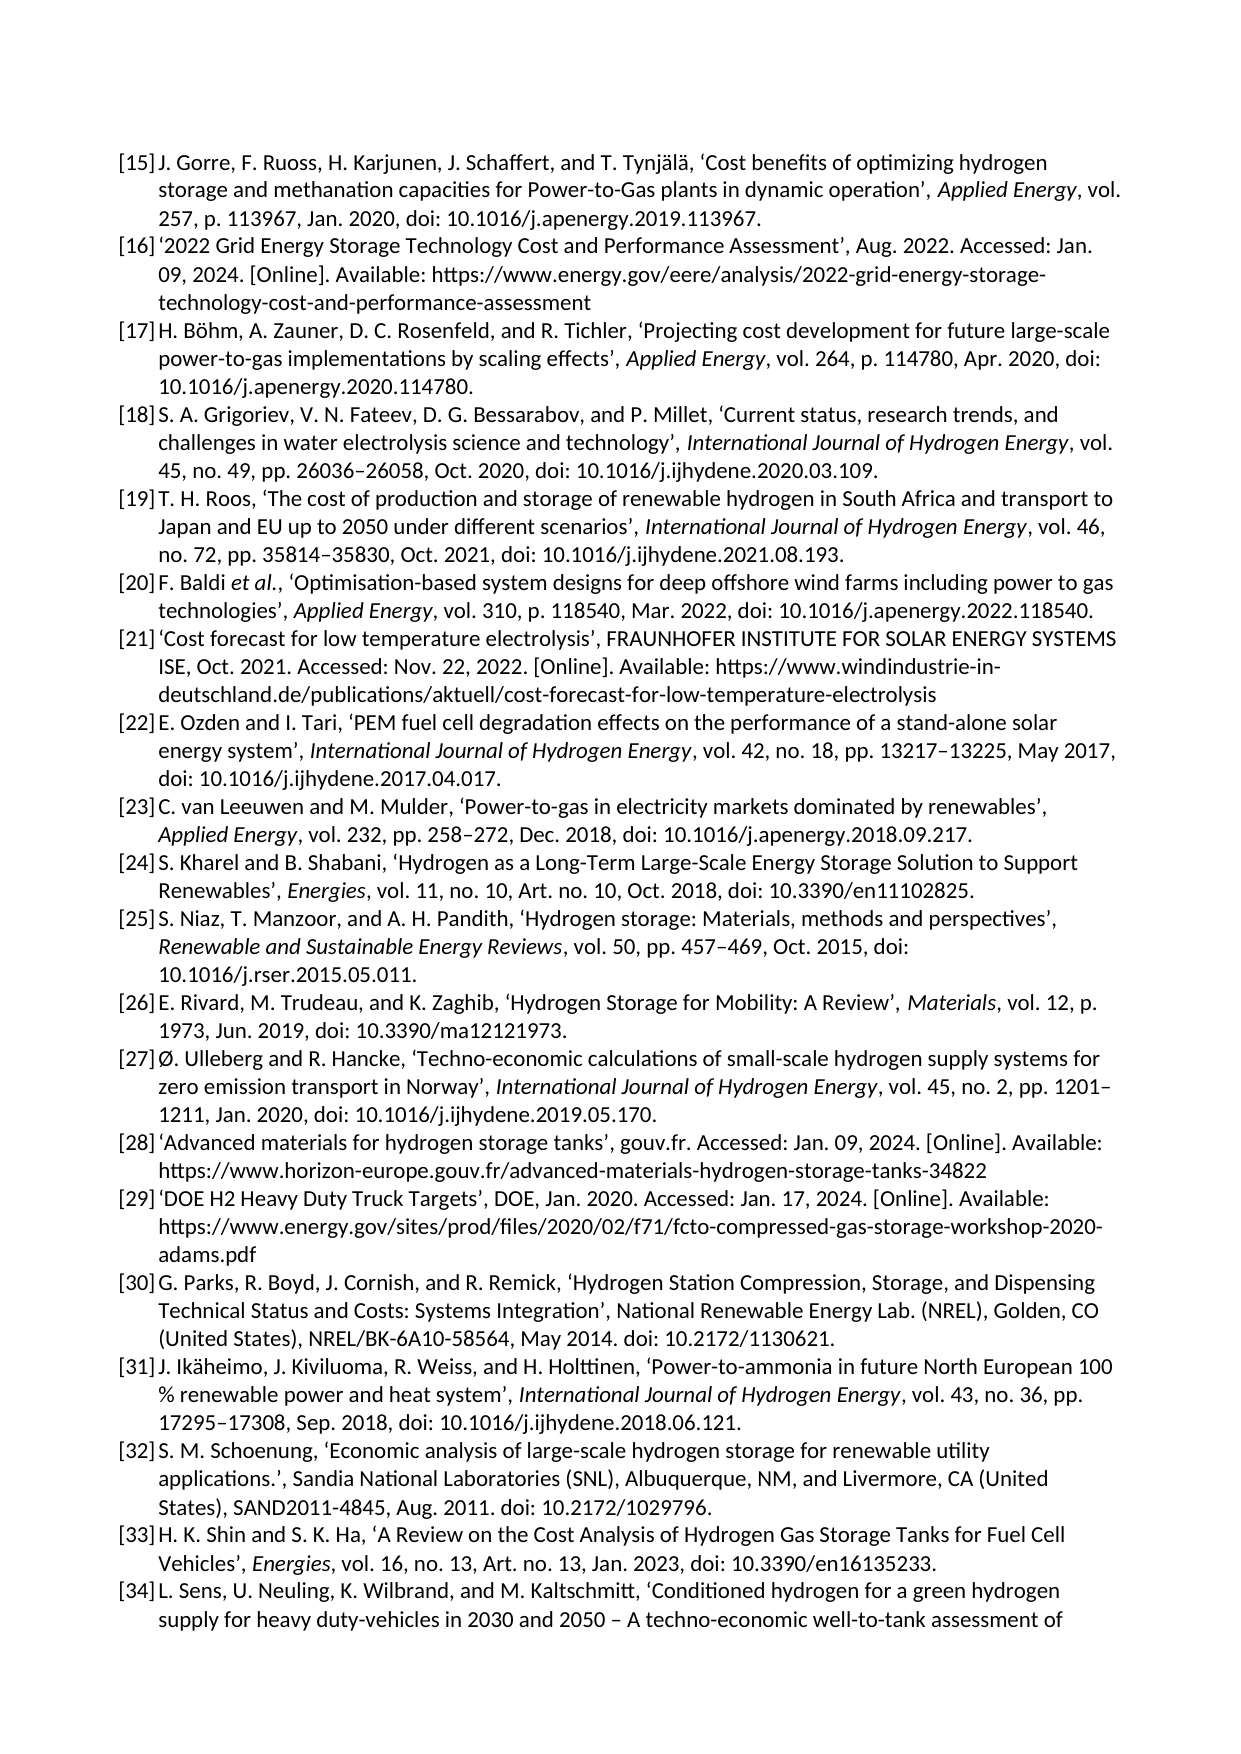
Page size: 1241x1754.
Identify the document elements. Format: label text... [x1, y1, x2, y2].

text [28] ‘Advanced materials for hydrogen storage tanks’, gouv.fr. Accessed: Jan. 09, 2024. [Online]. Available: https://www.horizon-europe.gouv.fr/advanced-materials-hydrogen-storage-tanks-34822 [118, 1128, 1122, 1184]
text [24] S. Kharel and B. Shabani, ‘Hydrogen as a Long-Term Large-Scale Energy Storage Solution to Support Renewables’, Energies, vol. 11, no. 10, Art. no. 10, Oct. 2018, doi: 10.3390/en11102825. [118, 848, 1122, 904]
text [25] S. Niaz, T. Manzoor, and A. H. Pandith, ‘Hydrogen storage: Materials, methods and perspectives’, Renewable and Sustainable Energy Reviews, vol. 50, pp. 457–469, Oct. 2015, doi: 10.1016/j.rser.2015.05.011. [118, 904, 1122, 988]
text [29] ‘DOE H2 Heavy Duty Truck Targets’, DOE, Jan. 2020. Accessed: Jan. 17, 2024. [Online]. Available: https://www.energy.gov/sites/prod/files/2020/02/f71/fcto-compressed-gas-storage-workshop-2020-adams.pdf [118, 1184, 1122, 1268]
text [26] E. Rivard, M. Trudeau, and K. Zaghib, ‘Hydrogen Storage for Mobility: A Review’, Materials, vol. 12, p. 1973, Jun. 2019, doi: 10.3390/ma12121973. [118, 988, 1122, 1044]
text [31] J. Ikäheimo, J. Kiviluoma, R. Weiss, and H. Holttinen, ‘Power-to-ammonia in future North European 100 % renewable power and heat system’, International Journal of Hydrogen Energy, vol. 43, no. 36, pp. 17295–17308, Sep. 2018, doi: 10.1016/j.ijhydene.2018.06.121. [118, 1352, 1122, 1437]
text [18] S. A. Grigoriev, V. N. Fateev, D. G. Bessarabov, and P. Millet, ‘Current status, research trends, and challenges in water electrolysis science and technology’, International Journal of Hydrogen Energy, vol. 45, no. 49, pp. 26036–26058, Oct. 2020, doi: 10.1016/j.ijhydene.2020.03.109. [118, 400, 1122, 484]
text [30] G. Parks, R. Boyd, J. Cornish, and R. Remick, ‘Hydrogen Station Compression, Storage, and Dispensing Technical Status and Costs: Systems Integration’, National Renewable Energy Lab. (NREL), Golden, CO (United States), NREL/BK-6A10-58564, May 2014. doi: 10.2172/1130621. [118, 1268, 1122, 1352]
text [17] H. Böhm, A. Zauner, D. C. Rosenfeld, and R. Tichler, ‘Projecting cost development for future large-scale power-to-gas implementations by scaling effects’, Applied Energy, vol. 264, p. 114780, Apr. 2020, doi: 10.1016/j.apenergy.2020.114780. [118, 316, 1122, 400]
text [34] L. Sens, U. Neuling, K. Wilbrand, and M. Kaltschmitt, ‘Conditioned hydrogen for a green hydrogen supply for heavy duty-vehicles in 2030 and 2050 – A techno-economic well-to-tank assessment of [118, 1577, 1122, 1633]
text [21] ‘Cost forecast for low temperature electrolysis’, FRAUNHOFER INSTITUTE FOR SOLAR ENERGY SYSTEMS ISE, Oct. 2021. Accessed: Nov. 22, 2022. [Online]. Available: https://www.windindustrie-in-deutschland.de/publications/aktuell/cost-forecast-for-low-temperature-electrolysis [118, 624, 1122, 708]
text [19] T. H. Roos, ‘The cost of production and storage of renewable hydrogen in South Africa and transport to Japan and EU up to 2050 under different scenarios’, International Journal of Hydrogen Energy, vol. 46, no. 72, pp. 35814–35830, Oct. 2021, doi: 10.1016/j.ijhydene.2021.08.193. [118, 484, 1122, 568]
text [23] C. van Leeuwen and M. Mulder, ‘Power-to-gas in electricity markets dominated by renewables’, Applied Energy, vol. 232, pp. 258–272, Dec. 2018, doi: 10.1016/j.apenergy.2018.09.217. [118, 792, 1122, 848]
text [27] Ø. Ulleberg and R. Hancke, ‘Techno-economic calculations of small-scale hydrogen supply systems for zero emission transport in Norway’, International Journal of Hydrogen Energy, vol. 45, no. 2, pp. 1201–1211, Jan. 2020, doi: 10.1016/j.ijhydene.2019.05.170. [118, 1044, 1122, 1128]
text [33] H. K. Shin and S. K. Ha, ‘A Review on the Cost Analysis of Hydrogen Gas Storage Tanks for Fuel Cell Vehicles’, Energies, vol. 16, no. 13, Art. no. 13, Jan. 2023, doi: 10.3390/en16135233. [118, 1521, 1122, 1577]
text [22] E. Ozden and I. Tari, ‘PEM fuel cell degradation effects on the performance of a stand-alone solar energy system’, International Journal of Hydrogen Energy, vol. 42, no. 18, pp. 13217–13225, May 2017, doi: 10.1016/j.ijhydene.2017.04.017. [118, 708, 1122, 792]
text [15] J. Gorre, F. Ruoss, H. Karjunen, J. Schaffert, and T. Tynjälä, ‘Cost benefits of optimizing hydrogen storage and methanation capacities for Power-to-Gas plants in dynamic operation’, Applied Energy, vol. 257, p. 113967, Jan. 2020, doi: 10.1016/j.apenergy.2019.113967. [118, 148, 1122, 232]
text [16] ‘2022 Grid Energy Storage Technology Cost and Performance Assessment’, Aug. 2022. Accessed: Jan. 09, 2024. [Online]. Available: https://www.energy.gov/eere/analysis/2022-grid-energy-storage-technology-cost-and-performance-assessment [118, 232, 1122, 316]
text [32] S. M. Schoenung, ‘Economic analysis of large-scale hydrogen storage for renewable utility applications.’, Sandia National Laboratories (SNL), Albuquerque, NM, and Livermore, CA (United States), SAND2011-4845, Aug. 2011. doi: 10.2172/1029796. [118, 1437, 1122, 1521]
text [20] F. Baldi et al., ‘Optimisation-based system designs for deep offshore wind farms including power to gas technologies’, Applied Energy, vol. 310, p. 118540, Mar. 2022, doi: 10.1016/j.apenergy.2022.118540. [118, 568, 1122, 624]
